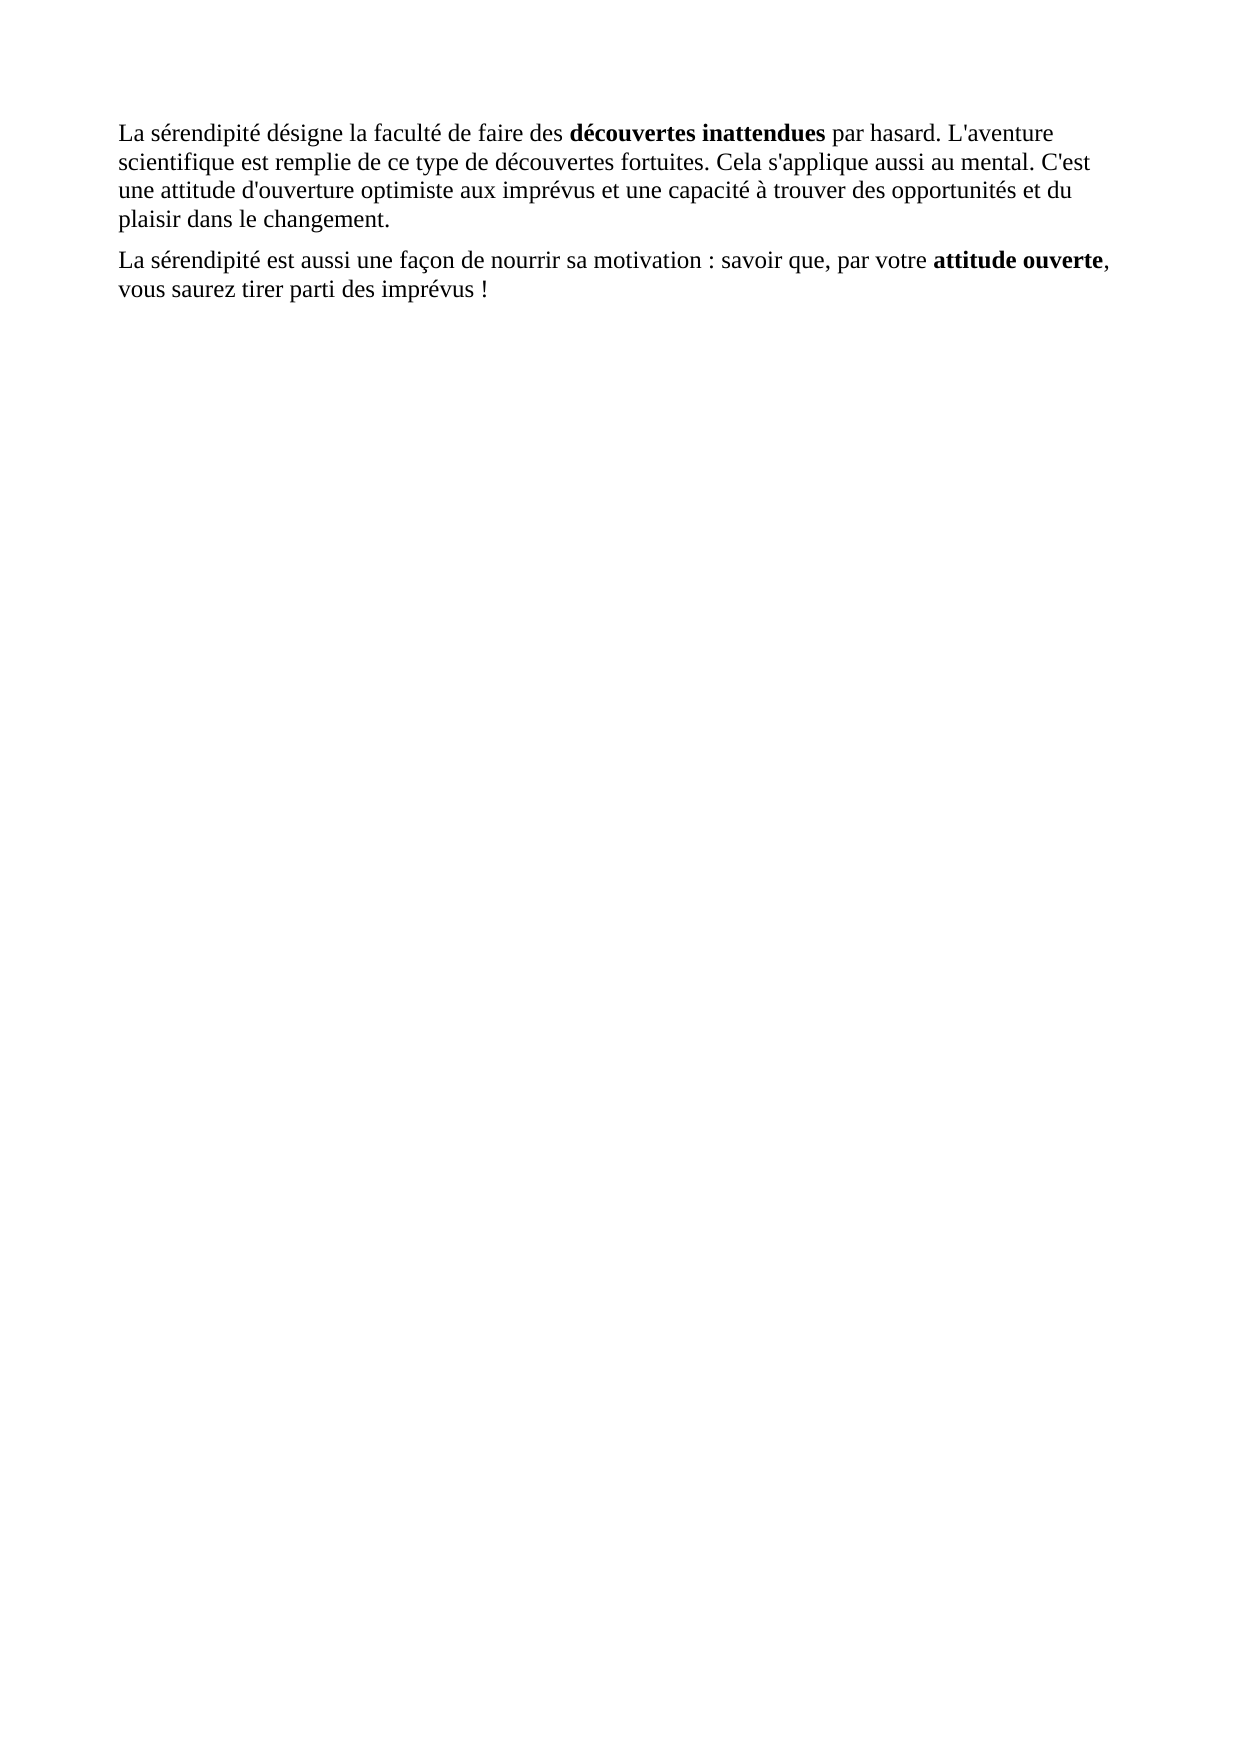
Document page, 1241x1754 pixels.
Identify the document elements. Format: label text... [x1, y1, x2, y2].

text La sérendipité désigne la faculté de faire des découvertes inattendues par hasard. L'aventure scientifique est remplie de ce type de découvertes fortuites. Cela s'applique aussi au mental. C'est une attitude d'ouverture optimiste aux imprévus et une capacité à trouver des opportunités et du plaisir dans le changement. [118, 118, 1122, 233]
text La sérendipité est aussi une façon de nourrir sa motivation : savoir que, par votre attitude ouverte, vous saurez tirer parti des imprévus ! [118, 246, 1122, 303]
